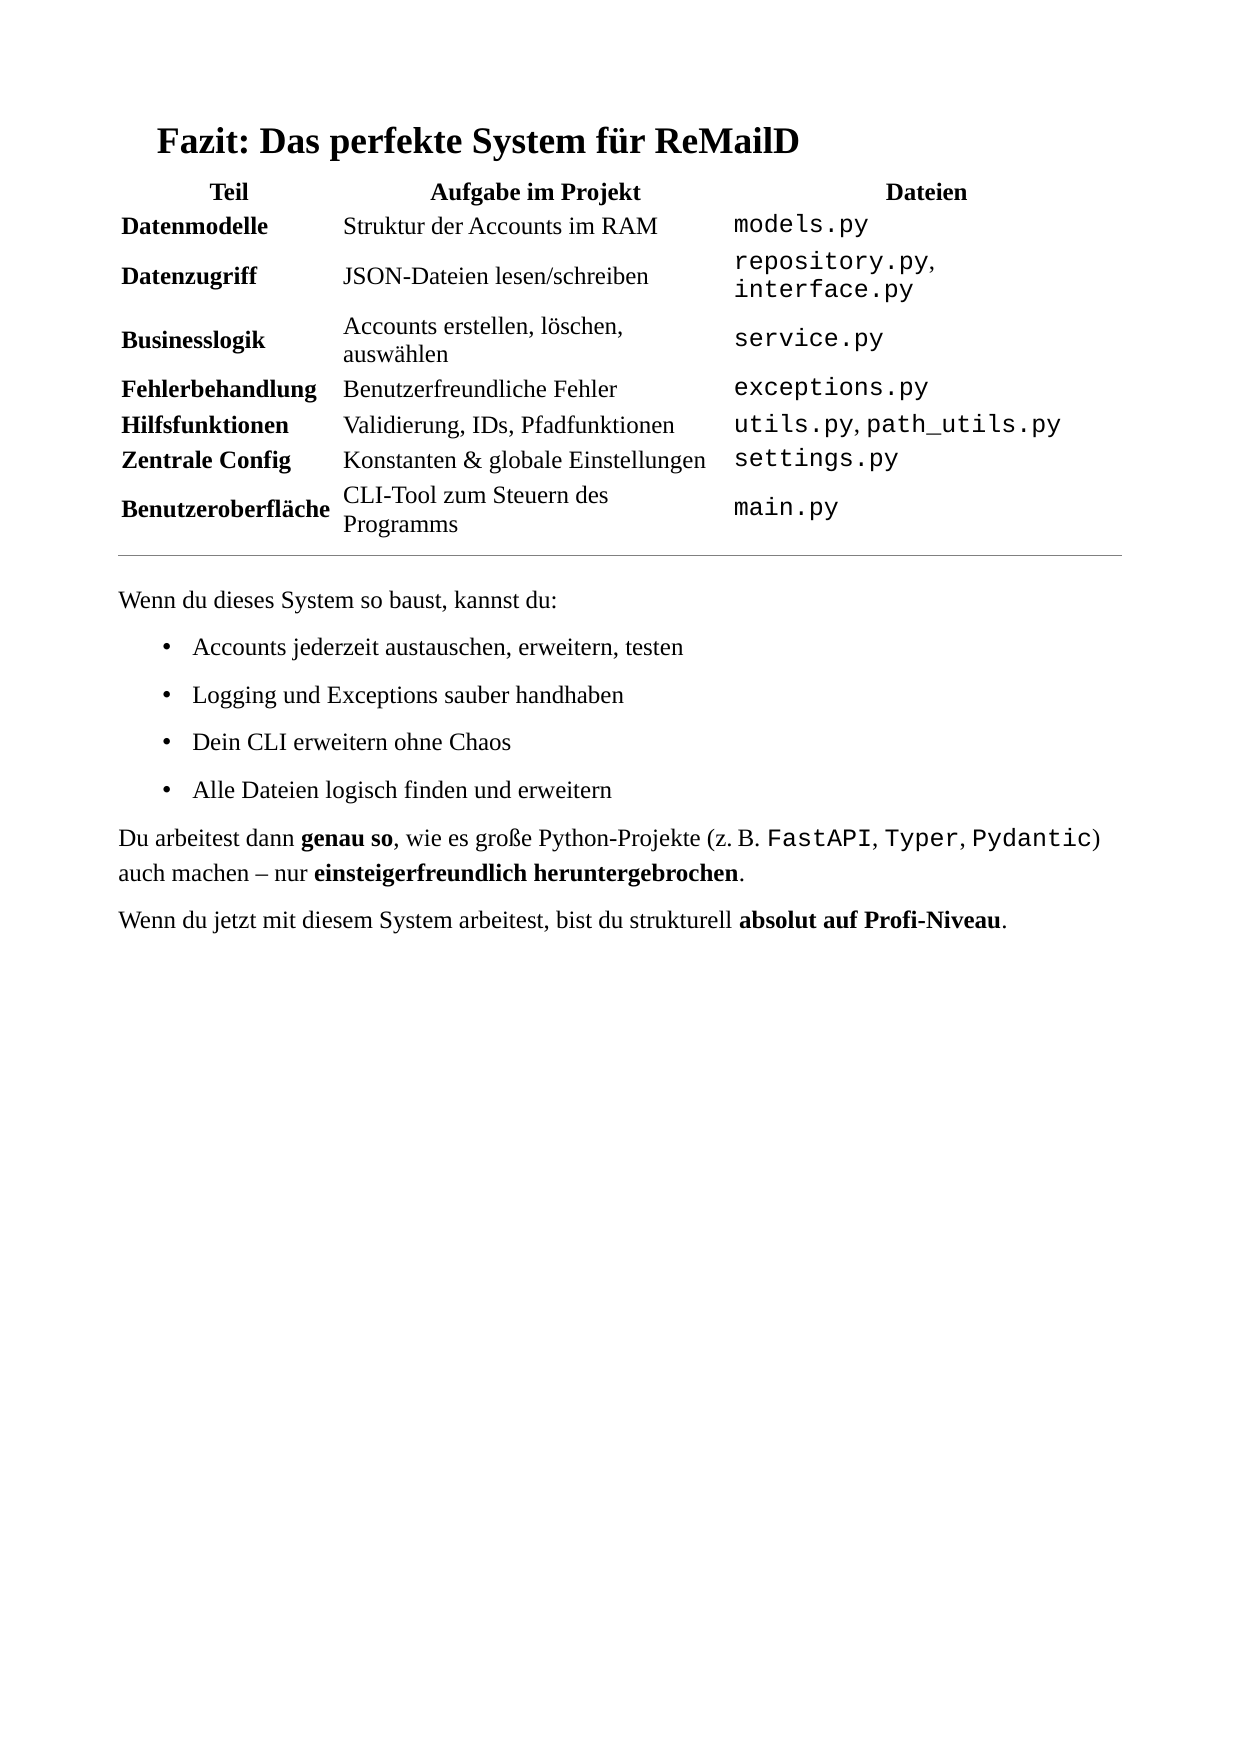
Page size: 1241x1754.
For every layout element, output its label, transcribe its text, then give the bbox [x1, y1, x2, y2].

table_cell Struktur der Accounts im RAM [340, 208, 731, 243]
table_cell repository.py, interface.py [731, 243, 1122, 308]
table_header Dateien [731, 174, 1122, 208]
table_cell utils.py, path_utils.py [731, 406, 1122, 442]
table_cell Accounts erstellen, löschen, auswählen [340, 308, 731, 371]
table_cell Fehlerbehandlung [118, 371, 340, 406]
table_cell Datenmodelle [118, 208, 340, 243]
table_cell Konstanten & globale Einstellungen [340, 443, 731, 477]
list Dein CLI erweitern ohne Chaos [162, 727, 1122, 756]
table_cell JSON-Dateien lesen/schreiben [340, 243, 731, 308]
list Logging und Exceptions sauber handhaben [162, 680, 1122, 709]
table_cell Validierung, IDs, Pfadfunktionen [340, 406, 731, 442]
table_header Teil [118, 174, 340, 208]
list Alle Dateien logisch finden und erweitern [162, 775, 1122, 804]
table_cell Datenzugriff [118, 243, 340, 308]
table_cell exceptions.py [731, 371, 1122, 406]
text Du arbeitest dann genau so, wie es große Python-Projekte (z. B. FastAPI, Typer, Pydantic) auch machen – nur einsteigerfreundlich heruntergebrochen. [118, 823, 1122, 887]
text Wenn du dieses System so baust, kannst du: [118, 585, 1122, 613]
table_header Aufgabe im Projekt [340, 174, 731, 208]
table_cell Hilfsfunktionen [118, 406, 340, 442]
text Wenn du jetzt mit diesem System arbeitest, bist du strukturell absolut auf Profi-Niveau. [118, 905, 1122, 934]
table_cell Benutzerfreundliche Fehler [340, 371, 731, 406]
table_cell Zentrale Config [118, 443, 340, 477]
table_cell models.py [731, 208, 1122, 243]
table_cell CLI-Tool zum Steuern des Programms [340, 477, 731, 540]
table_cell Benutzeroberfläche [118, 477, 340, 540]
table_cell main.py [731, 477, 1122, 540]
subtitle ✅ Fazit: Das perfekte System für ReMailD [118, 118, 1122, 161]
table_cell service.py [731, 308, 1122, 371]
table_cell settings.py [731, 443, 1122, 477]
table_cell Businesslogik [118, 308, 340, 371]
list Accounts jederzeit austauschen, erweitern, testen [162, 632, 1122, 661]
